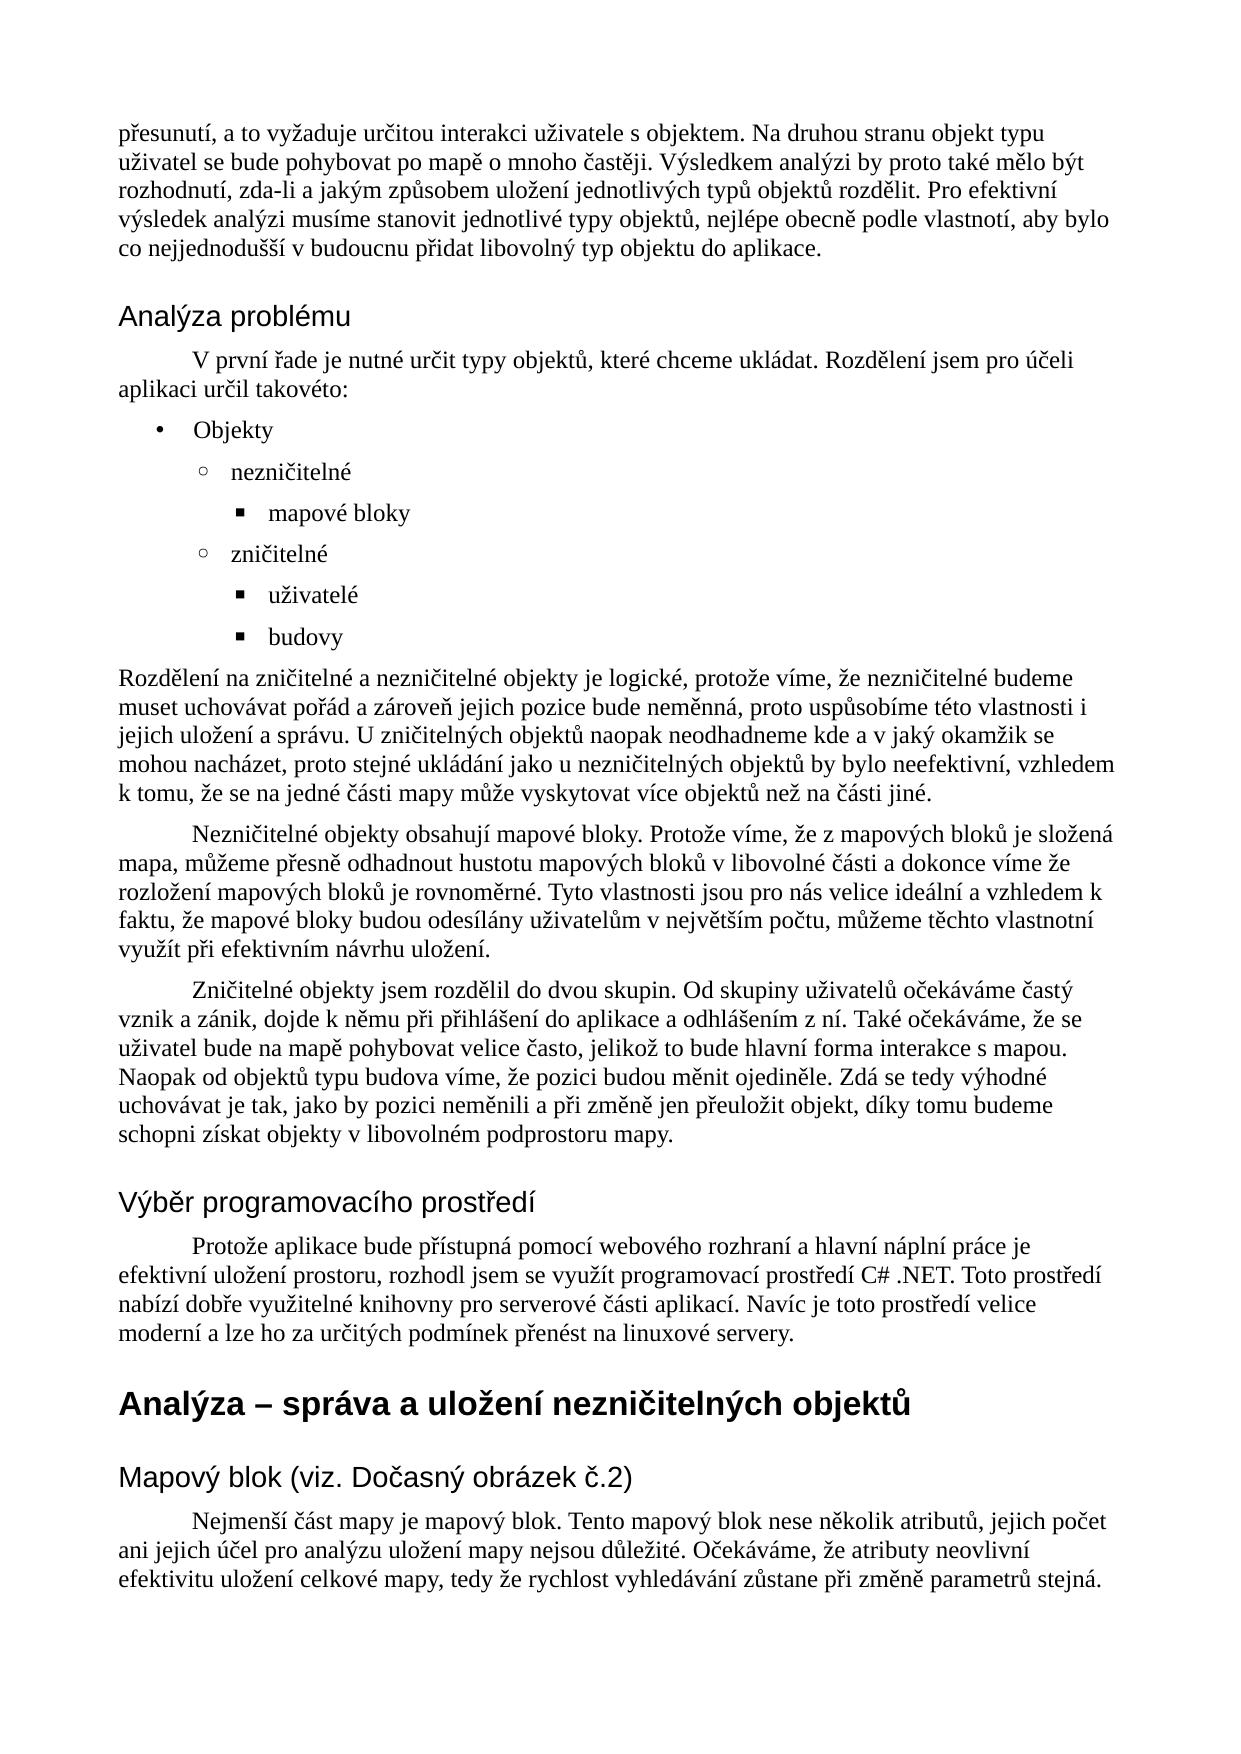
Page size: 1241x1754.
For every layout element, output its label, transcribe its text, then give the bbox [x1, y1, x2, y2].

subtitle Analýza problému [118, 299, 1122, 333]
text Zničitelné objekty jsem rozdělil do dvou skupin. Od skupiny uživatelů očekáváme častý vznik a zánik, dojde k němu při přihlášení do aplikace a odhlášením z ní. Také očekáváme, že se uživatel bude na mapě pohybovat velice často, jelikož to bude hlavní forma interakce s mapou. Naopak od objektů typu budova víme, že pozici budou měnit ojediněle. Zdá se tedy výhodné uchovávat je tak, jako by pozici neměnili a při změně jen přeuložit objekt, díky tomu budeme schopni získat objekty v libovolném podprostoru mapy. [118, 975, 1122, 1148]
list mapové bloky [231, 498, 1122, 527]
text Protože aplikace bude přístupná pomocí webového rozhraní a hlavní náplní práce je efektivní uložení prostoru, rozhodl jsem se využít programovací prostředí C# .NET. Toto prostředí nabízí dobře využitelné knihovny pro serverové části aplikací. Navíc je toto prostředí velice moderní a lze ho za určitých podmínek přenést na linuxové servery. [118, 1231, 1122, 1346]
text Rozdělení na zničitelné a nezničitelné objekty je logické, protože víme, že nezničitelné budeme muset uchovávat pořád a zároveň jejich pozice bude neměnná, proto uspůsobíme této vlastnosti i jejich uložení a správu. U zničitelných objektů naopak neodhadneme kde a v jaký okamžik se mohou nacházet, proto stejné ukládání jako u nezničitelných objektů by bylo neefektivní, vzhledem k tomu, že se na jedné části mapy může vyskytovat více objektů než na části jiné. [118, 663, 1122, 807]
text Nezničitelné objekty obsahují mapové bloky. Protože víme, že z mapových bloků je složená mapa, můžeme přesně odhadnout hustotu mapových bloků v libovolné části a dokonce víme že rozložení mapových bloků je rovnoměrné. Tyto vlastnosti jsou pro nás velice ideální a vzhledem k faktu, že mapové bloky budou odesílány uživatelům v největším počtu, můžeme těchto vlastnotní využít při efektivním návrhu uložení. [118, 819, 1122, 963]
text V první řade je nutné určit typy objektů, které chceme ukládat. Rozdělení jsem pro účeli aplikaci určil takovéto: [118, 345, 1122, 403]
text Nejmenší část mapy je mapový blok. Tento mapový blok nese několik atributů, jejich počet ani jejich účel pro analýzu uložení mapy nejsou důležité. Očekáváme, že atributy neovlivní efektivitu uložení celkové mapy, tedy že rychlost vyhledávání zůstane při změně parametrů stejná. [118, 1506, 1122, 1592]
list budovy [231, 622, 1122, 650]
list uživatelé [231, 580, 1122, 609]
list Objekty [156, 415, 1122, 444]
list zničitelné [193, 539, 1122, 568]
list nezničitelné [193, 457, 1122, 485]
subtitle Analýza – správa a uložení nezničitelných objektů [118, 1384, 1122, 1423]
subtitle Mapový blok (viz. Dočasný obrázek č.2) [118, 1460, 1122, 1494]
subtitle Výběr programovacího prostředí [118, 1185, 1122, 1219]
text přesunutí, a to vyžaduje určitou interakci uživatele s objektem. Na druhou stranu objekt typu uživatel se bude pohybovat po mapě o mnoho častěji. Výsledkem analýzi by proto také mělo být rozhodnutí, zda-li a jakým způsobem uložení jednotlivých typů objektů rozdělit. Pro efektivní výsledek analýzi musíme stanovit jednotlivé typy objektů, nejlépe obecně podle vlastnotí, aby bylo co nejjednodušší v budoucnu přidat libovolný typ objektu do aplikace. [118, 118, 1122, 262]
